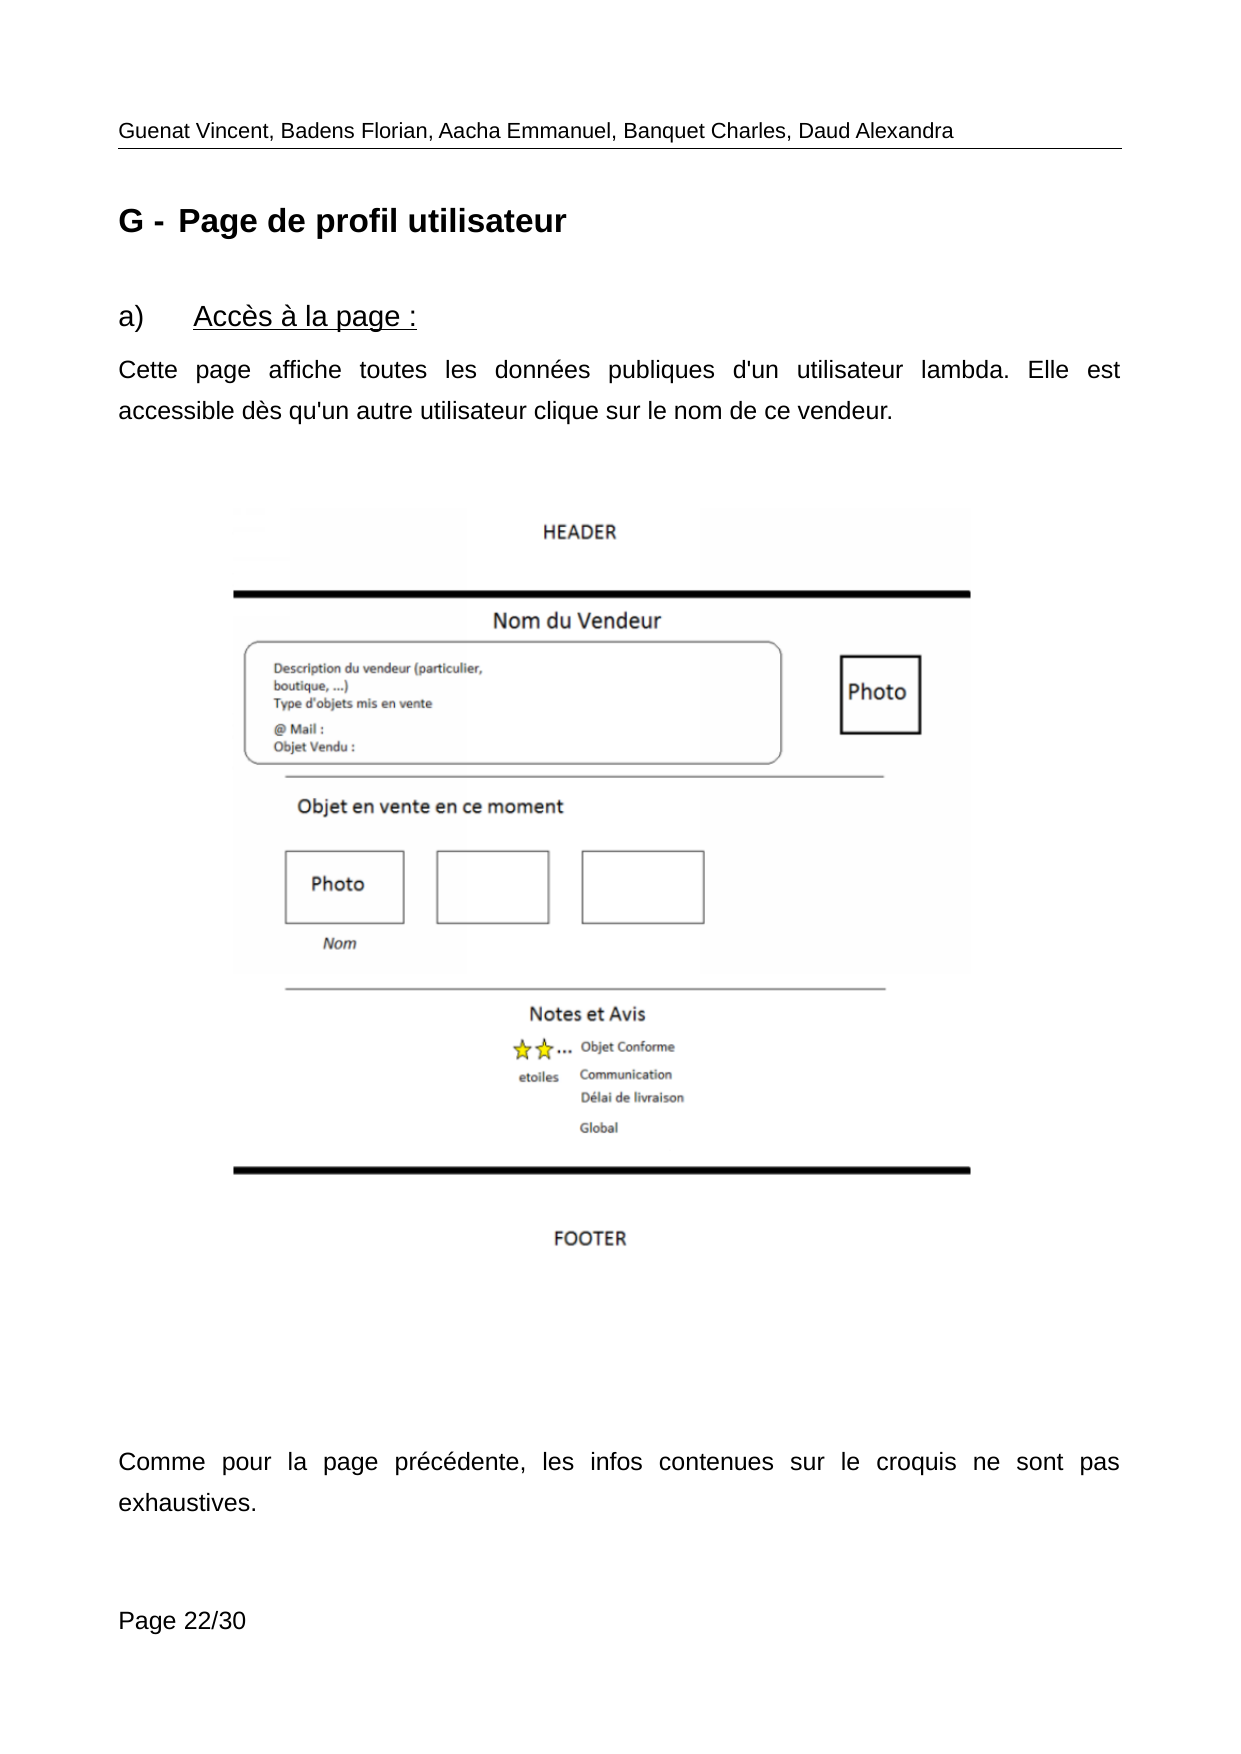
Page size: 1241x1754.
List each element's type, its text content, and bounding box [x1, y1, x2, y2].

text Comme pour la page précédente, les infos contenues sur le croquis ne sont pas exhaustives. [118, 1437, 1122, 1519]
subtitle Accès à la page : [118, 299, 1122, 333]
subtitle Page de profil utilisateur [118, 201, 1122, 239]
text Cette page affiche toutes les données publiques d'un utilisateur lambda. Elle est accessible dès qu'un autre utilisateur clique sur le nom de ce vendeur. [118, 345, 1122, 428]
